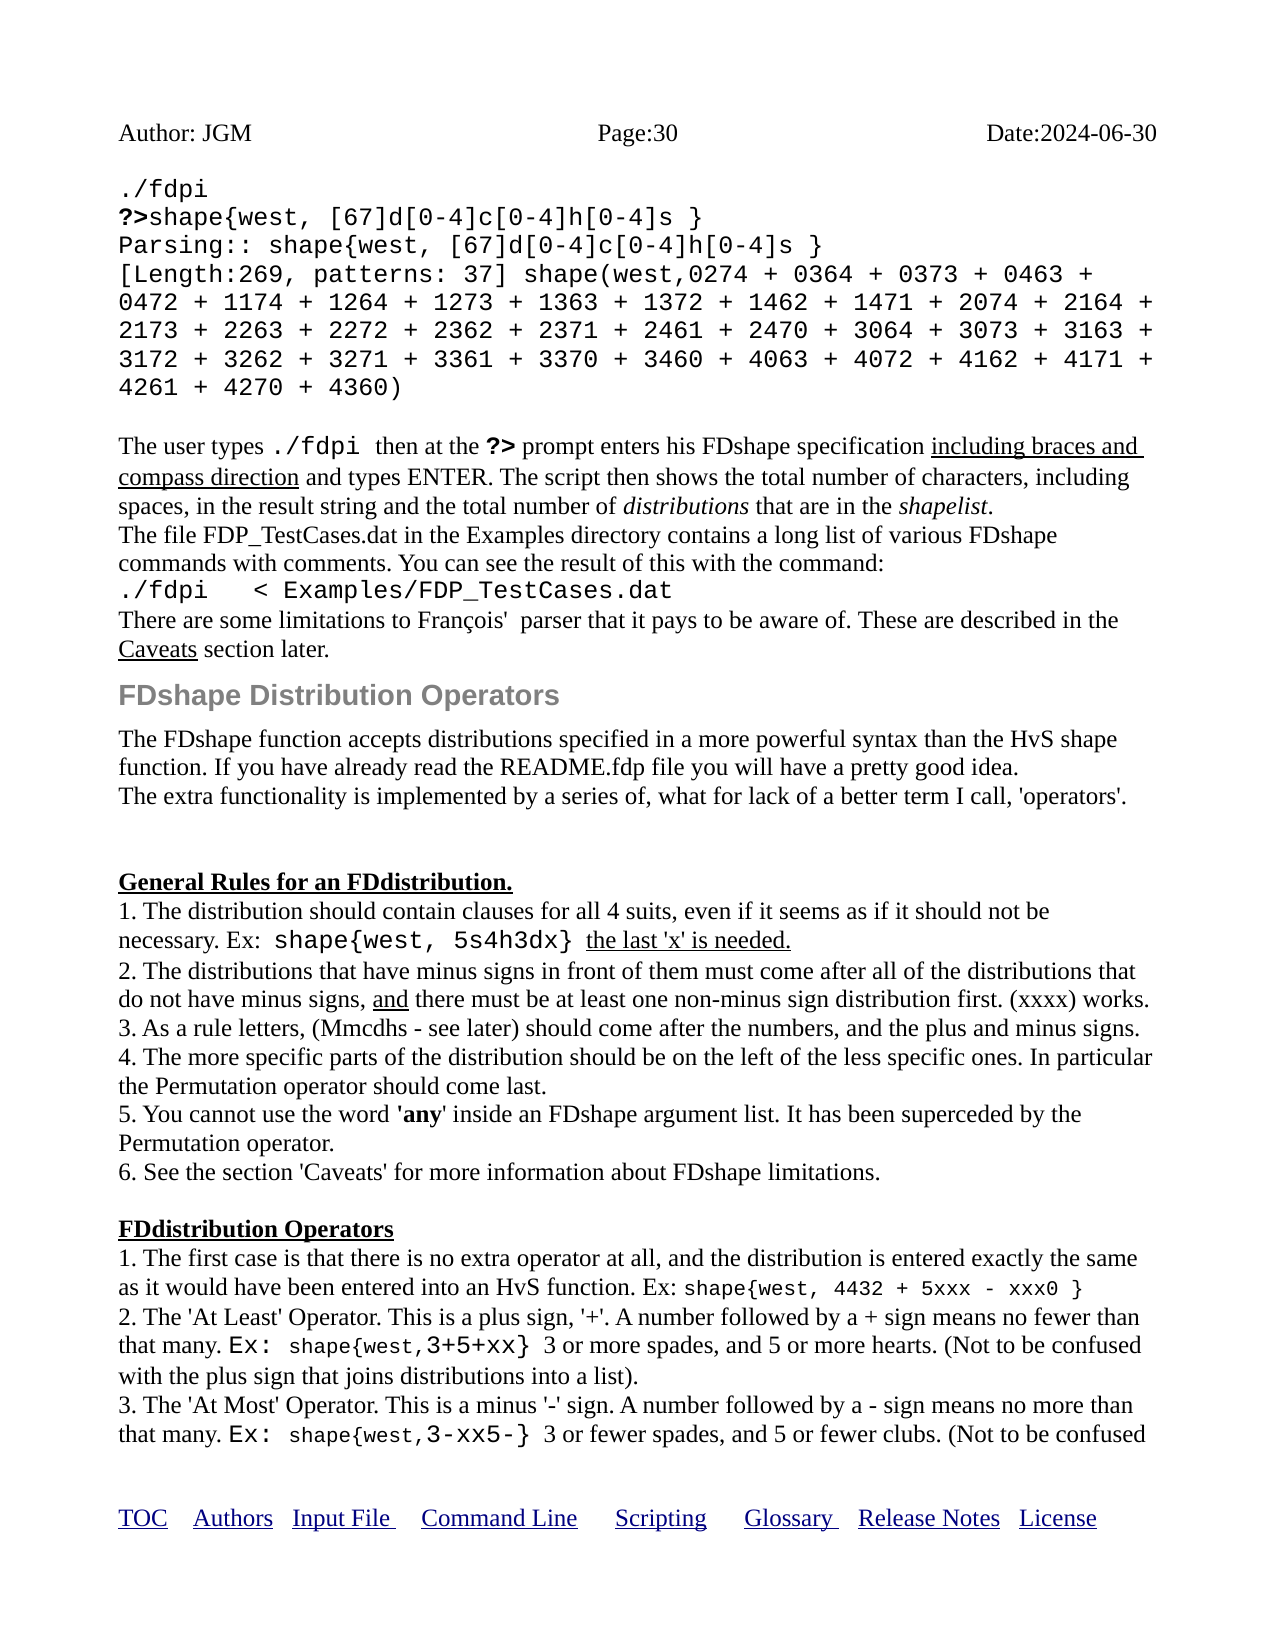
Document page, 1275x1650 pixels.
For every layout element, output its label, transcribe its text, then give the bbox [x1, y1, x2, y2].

text ./fdpi [118, 176, 1157, 205]
text 6. See the section 'Caveats' for more information about FDshape limitations. [118, 1157, 1157, 1186]
subtitle FDshape Distribution Operators [118, 678, 1157, 711]
text There are some limitations to François' parser that it pays to be aware of. These are described in the Caveats section later. [118, 606, 1157, 663]
text 3. The 'At Most' Operator. This is a minus '-' sign. A number followed by a - sign means no more than that many. Ex: shape{west,3-xx5-} 3 or fewer spades, and 5 or fewer clubs. (Not to be confused [118, 1390, 1157, 1449]
text [Length:269, patterns: 37] shape(west,0274 + 0364 + 0373 + 0463 + 0472 + 1174 + 1264 + 1273 + 1363 + 1372 + 1462 + 1471 + 2074 + 2164 + 2173 + 2263 + 2272 + 2362 + 2371 + 2461 + 2470 + 3064 + 3073 + 3163 + 3172 + 3262 + 3271 + 3361 + 3370 + 3460 + 4063 + 4072 + 4162 + 4171 + 4261 + 4270 + 4360) [118, 261, 1157, 403]
text The file FDP_TestCases.dat in the Examples directory contains a long list of various FDshape commands with comments. You can see the result of this with the command: [118, 520, 1157, 577]
text Parsing:: shape{west, [67]d[0-4]c[0-4]h[0-4]s } [118, 233, 1157, 261]
text 1. The distribution should contain clauses for all 4 suits, even if it seems as if it should not be necessary. Ex: shape{west, 5s4h3dx} the last 'x' is needed. [118, 896, 1157, 956]
text ?>shape{west, [67]d[0-4]c[0-4]h[0-4]s } [118, 205, 1157, 233]
text The user types ./fdpi then at the ?> prompt enters his FDshape specification including braces and compass direction and types ENTER. The script then shows the total number of characters, including spaces, in the result string and the total number of distributions that are in the shapelist. [118, 431, 1157, 520]
text General Rules for an FDdistribution. [118, 867, 1157, 896]
text 2. The 'At Least' Operator. This is a plus sign, '+'. A number followed by a + sign means no fewer than that many. Ex: shape{west,3+5+xx} 3 or more spades, and 5 or more hearts. (Not to be confused with the plus sign that joins distributions into a list). [118, 1302, 1157, 1390]
text ./fdpi < Examples/FDP_TestCases.dat [118, 577, 1157, 606]
text 3. As a rule letters, (Mmcdhs - see later) should come after the numbers, and the plus and minus signs. [118, 1013, 1157, 1042]
text 1. The first case is that there is no extra operator at all, and the distribution is entered exactly the same as it would have been entered into an HvS function. Ex: shape{west, 4432 + 5xxx - xxx0 } [118, 1243, 1157, 1302]
text FDdistribution Operators [118, 1214, 1157, 1243]
text 2. The distributions that have minus signs in front of them must come after all of the distributions that do not have minus signs, and there must be at least one non-minus sign distribution first. (xxxx) works. [118, 956, 1157, 1013]
text The FDshape function accepts distributions specified in a more powerful syntax than the HvS shape function. If you have already read the README.fdp file you will have a pretty good idea. [118, 724, 1157, 781]
text The extra functionality is implemented by a series of, what for lack of a better term I call, 'operators'. [118, 781, 1157, 810]
text 5. You cannot use the word 'any' inside an FDshape argument list. It has been superceded by the Permutation operator. [118, 1099, 1157, 1157]
text 4. The more specific parts of the distribution should be on the left of the less specific ones. In particular the Permutation operator should come last. [118, 1042, 1157, 1099]
